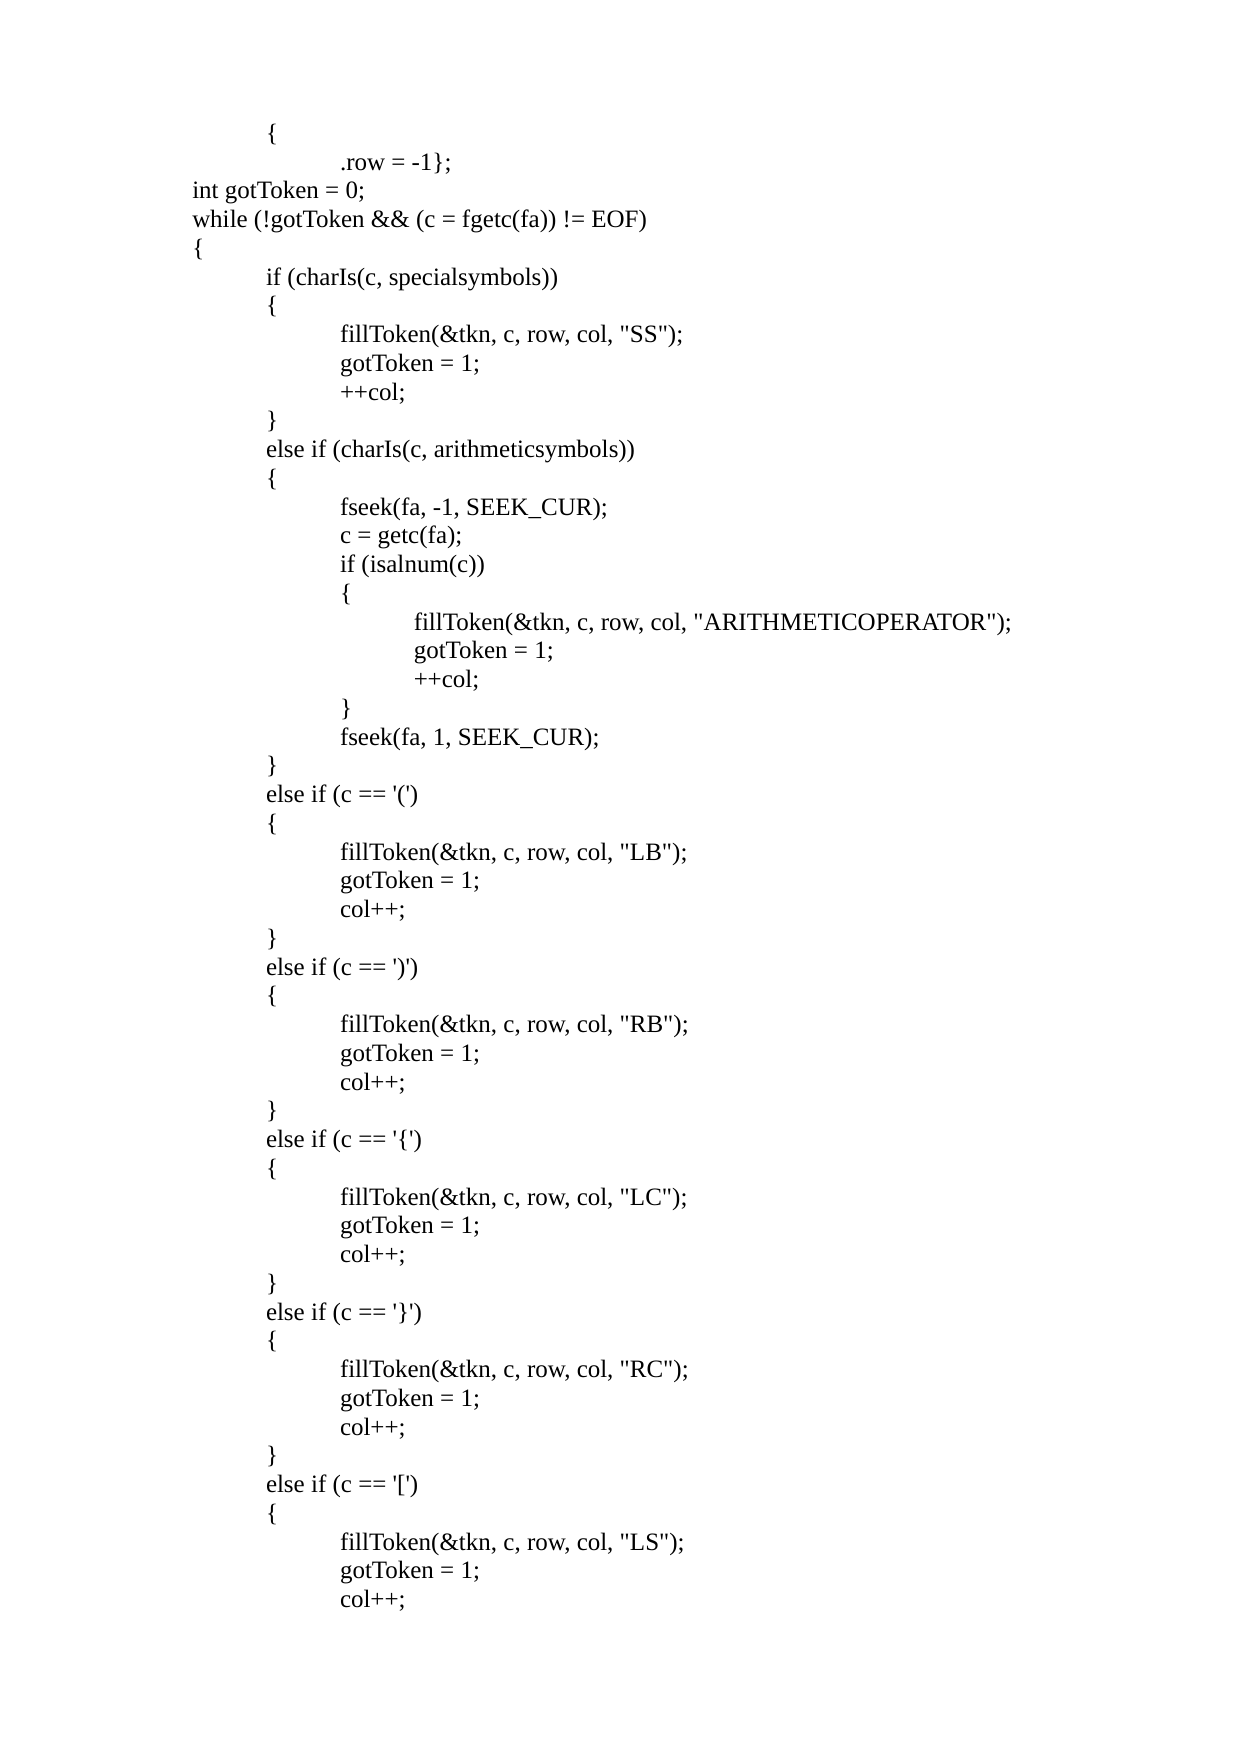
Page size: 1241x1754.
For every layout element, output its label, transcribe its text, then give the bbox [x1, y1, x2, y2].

text else if (c == '(') [118, 779, 1122, 808]
text { [118, 981, 1122, 1009]
text col++; [118, 894, 1122, 923]
text { [118, 578, 1122, 607]
text { [118, 808, 1122, 837]
text } [118, 1441, 1122, 1469]
text fillToken(&tkn, c, row, col, "LB"); [118, 837, 1122, 866]
text int gotToken = 0; [118, 176, 1122, 204]
text else if (c == '[') [118, 1469, 1122, 1498]
text fseek(fa, 1, SEEK_CUR); [118, 722, 1122, 751]
text { [118, 118, 1122, 147]
text col++; [118, 1067, 1122, 1096]
text c = getc(fa); [118, 521, 1122, 549]
text ++col; [118, 664, 1122, 693]
text fillToken(&tkn, c, row, col, "ARITHMETICOPERATOR"); [118, 607, 1122, 636]
text { [118, 463, 1122, 492]
text { [118, 291, 1122, 319]
text { [118, 1498, 1122, 1527]
text gotToken = 1; [118, 1038, 1122, 1067]
text } [118, 693, 1122, 722]
text col++; [118, 1412, 1122, 1441]
text else if (charIs(c, arithmeticsymbols)) [118, 434, 1122, 463]
text while (!gotToken && (c = fgetc(fa)) != EOF) [118, 204, 1122, 233]
text gotToken = 1; [118, 866, 1122, 894]
text else if (c == '{') [118, 1124, 1122, 1153]
text else if (c == ')') [118, 952, 1122, 981]
text gotToken = 1; [118, 1383, 1122, 1412]
text } [118, 1096, 1122, 1124]
text { [118, 1153, 1122, 1182]
text ++col; [118, 377, 1122, 406]
text if (charIs(c, specialsymbols)) [118, 262, 1122, 291]
text fillToken(&tkn, c, row, col, "SS"); [118, 319, 1122, 348]
text } [118, 751, 1122, 779]
text } [118, 1268, 1122, 1297]
text gotToken = 1; [118, 348, 1122, 377]
text fillToken(&tkn, c, row, col, "LS"); [118, 1527, 1122, 1556]
text } [118, 923, 1122, 952]
text gotToken = 1; [118, 1211, 1122, 1239]
text { [118, 1326, 1122, 1354]
text .row = -1}; [118, 147, 1122, 176]
text col++; [118, 1239, 1122, 1268]
text fillToken(&tkn, c, row, col, "RB"); [118, 1009, 1122, 1038]
text col++; [118, 1584, 1122, 1613]
text gotToken = 1; [118, 1556, 1122, 1584]
text else if (c == '}') [118, 1297, 1122, 1326]
text } [118, 406, 1122, 434]
text fillToken(&tkn, c, row, col, "LC"); [118, 1182, 1122, 1211]
text fillToken(&tkn, c, row, col, "RC"); [118, 1354, 1122, 1383]
text fseek(fa, -1, SEEK_CUR); [118, 492, 1122, 521]
text { [118, 233, 1122, 262]
text gotToken = 1; [118, 636, 1122, 664]
text if (isalnum(c)) [118, 549, 1122, 578]
